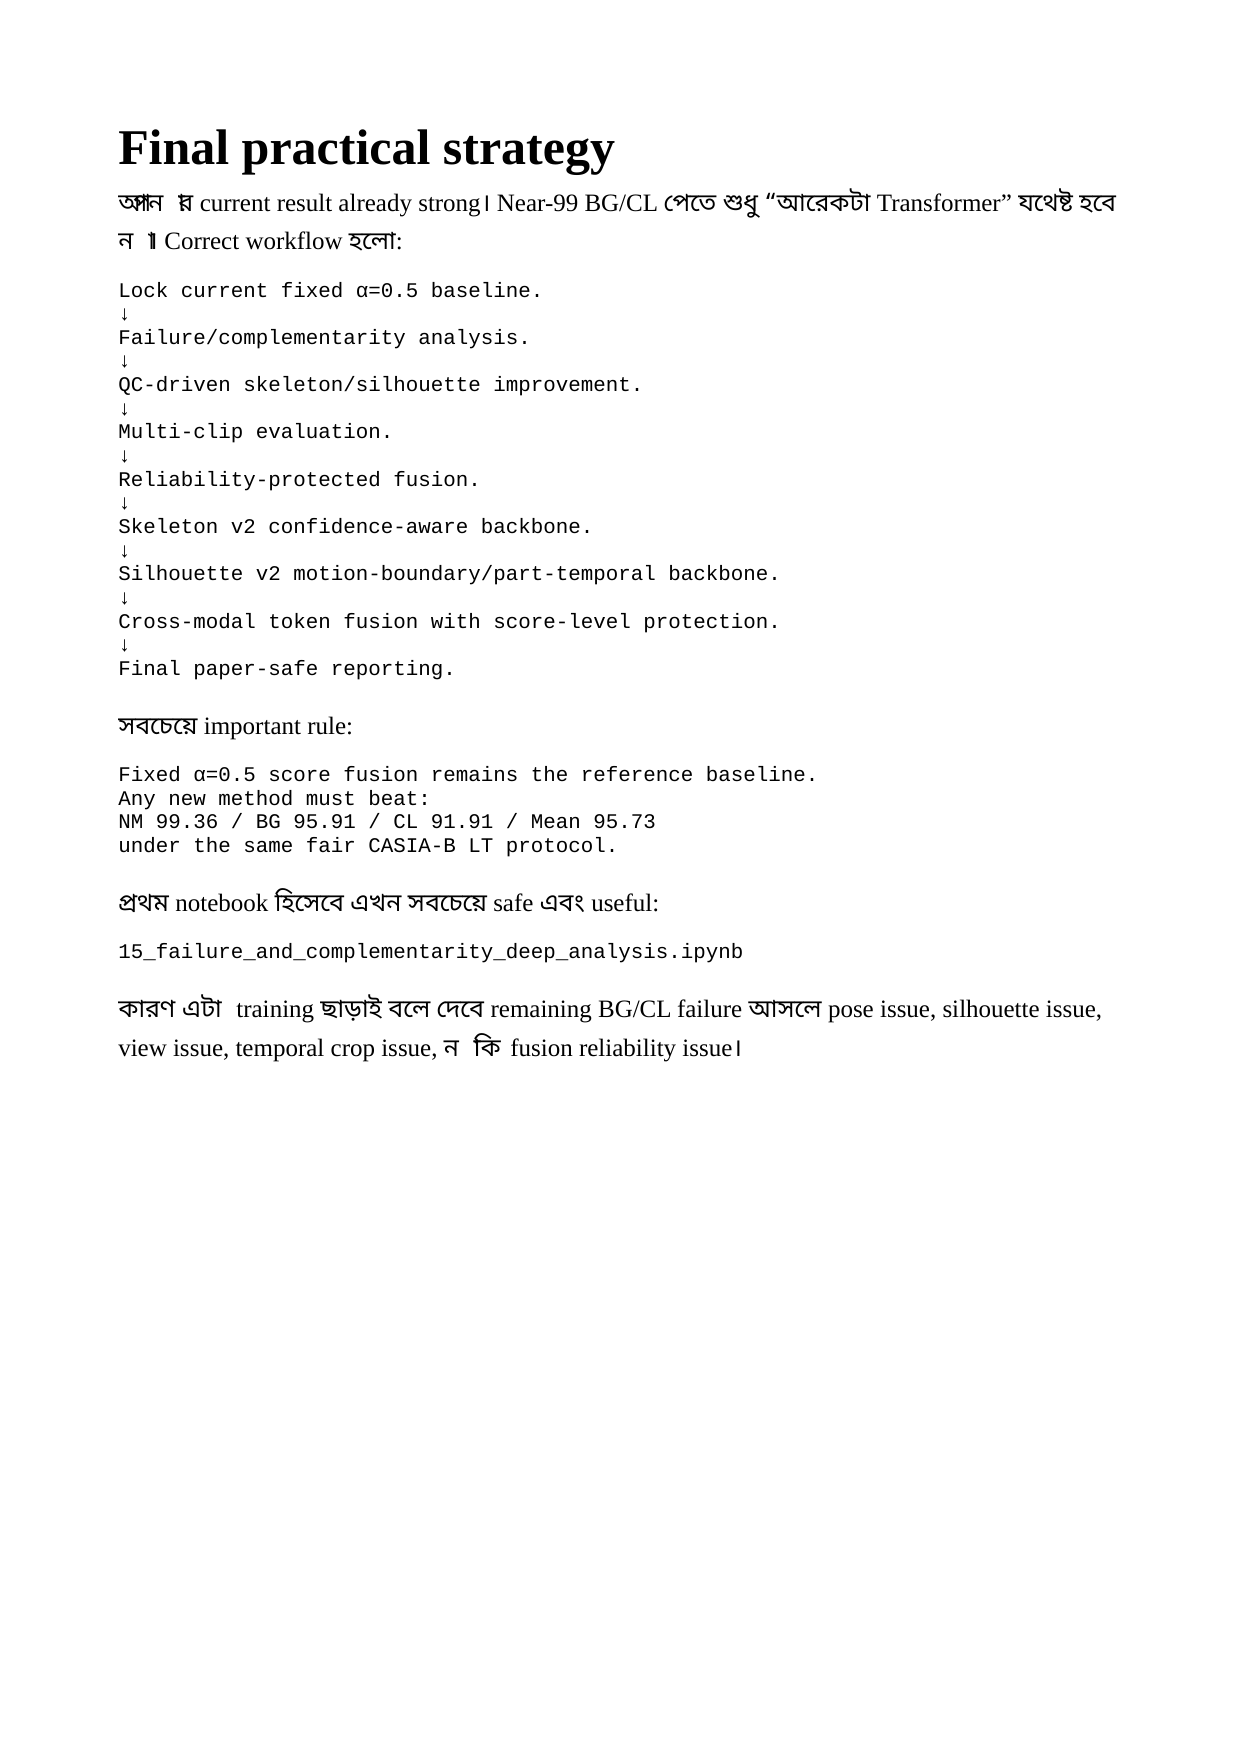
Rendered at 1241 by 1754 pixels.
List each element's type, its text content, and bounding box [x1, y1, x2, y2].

text ↓ [118, 540, 1122, 563]
text Failure/complementarity analysis. [118, 327, 1122, 351]
text প্রথম notebook হিসেবে এখন সবচেয়ে safe এবং useful: [118, 888, 1122, 922]
text NM 99.36 / BG 95.91 / CL 91.91 / Mean 95.73 [118, 811, 1122, 835]
text Any new method must beat: [118, 788, 1122, 811]
text Final paper-safe reporting. [118, 658, 1122, 682]
text Silhouette v2 motion-boundary/part-temporal backbone. [118, 563, 1122, 587]
text Multi-clip evaluation. [118, 421, 1122, 445]
text ↓ [118, 303, 1122, 327]
text under the same fair CASIA-B LT protocol. [118, 835, 1122, 859]
text Lock current fixed α=0.5 baseline. [118, 279, 1122, 303]
text ↓ [118, 445, 1122, 469]
text ↓ [118, 492, 1122, 516]
text ↓ [118, 398, 1122, 421]
text সবচেয়ে important rule: [118, 711, 1122, 744]
text ↓ [118, 587, 1122, 611]
text আপনার current result already strong। Near-99 BG/CL পেতে শুধু “আরেকটা Transformer” যথেষ্ট হবে না। Correct workflow হলো: [118, 188, 1122, 260]
text ↓ [118, 351, 1122, 374]
text Cross-modal token fusion with score-level protection. [118, 611, 1122, 634]
text 15_failure_and_complementarity_deep_analysis.ipynb [118, 941, 1122, 965]
text Fixed α=0.5 score fusion remains the reference baseline. [118, 764, 1122, 788]
text QC-driven skeleton/silhouette improvement. [118, 374, 1122, 398]
text কারণ এটা training ছাড়াই বলে দেবে remaining BG/CL failure আসলে pose issue, silhouette issue, view issue, temporal crop issue, নাকি fusion reliability issue। [118, 994, 1122, 1066]
subtitle Final practical strategy [118, 118, 1122, 176]
text Reliability-protected fusion. [118, 469, 1122, 492]
text Skeleton v2 confidence-aware backbone. [118, 516, 1122, 540]
text ↓ [118, 634, 1122, 658]
